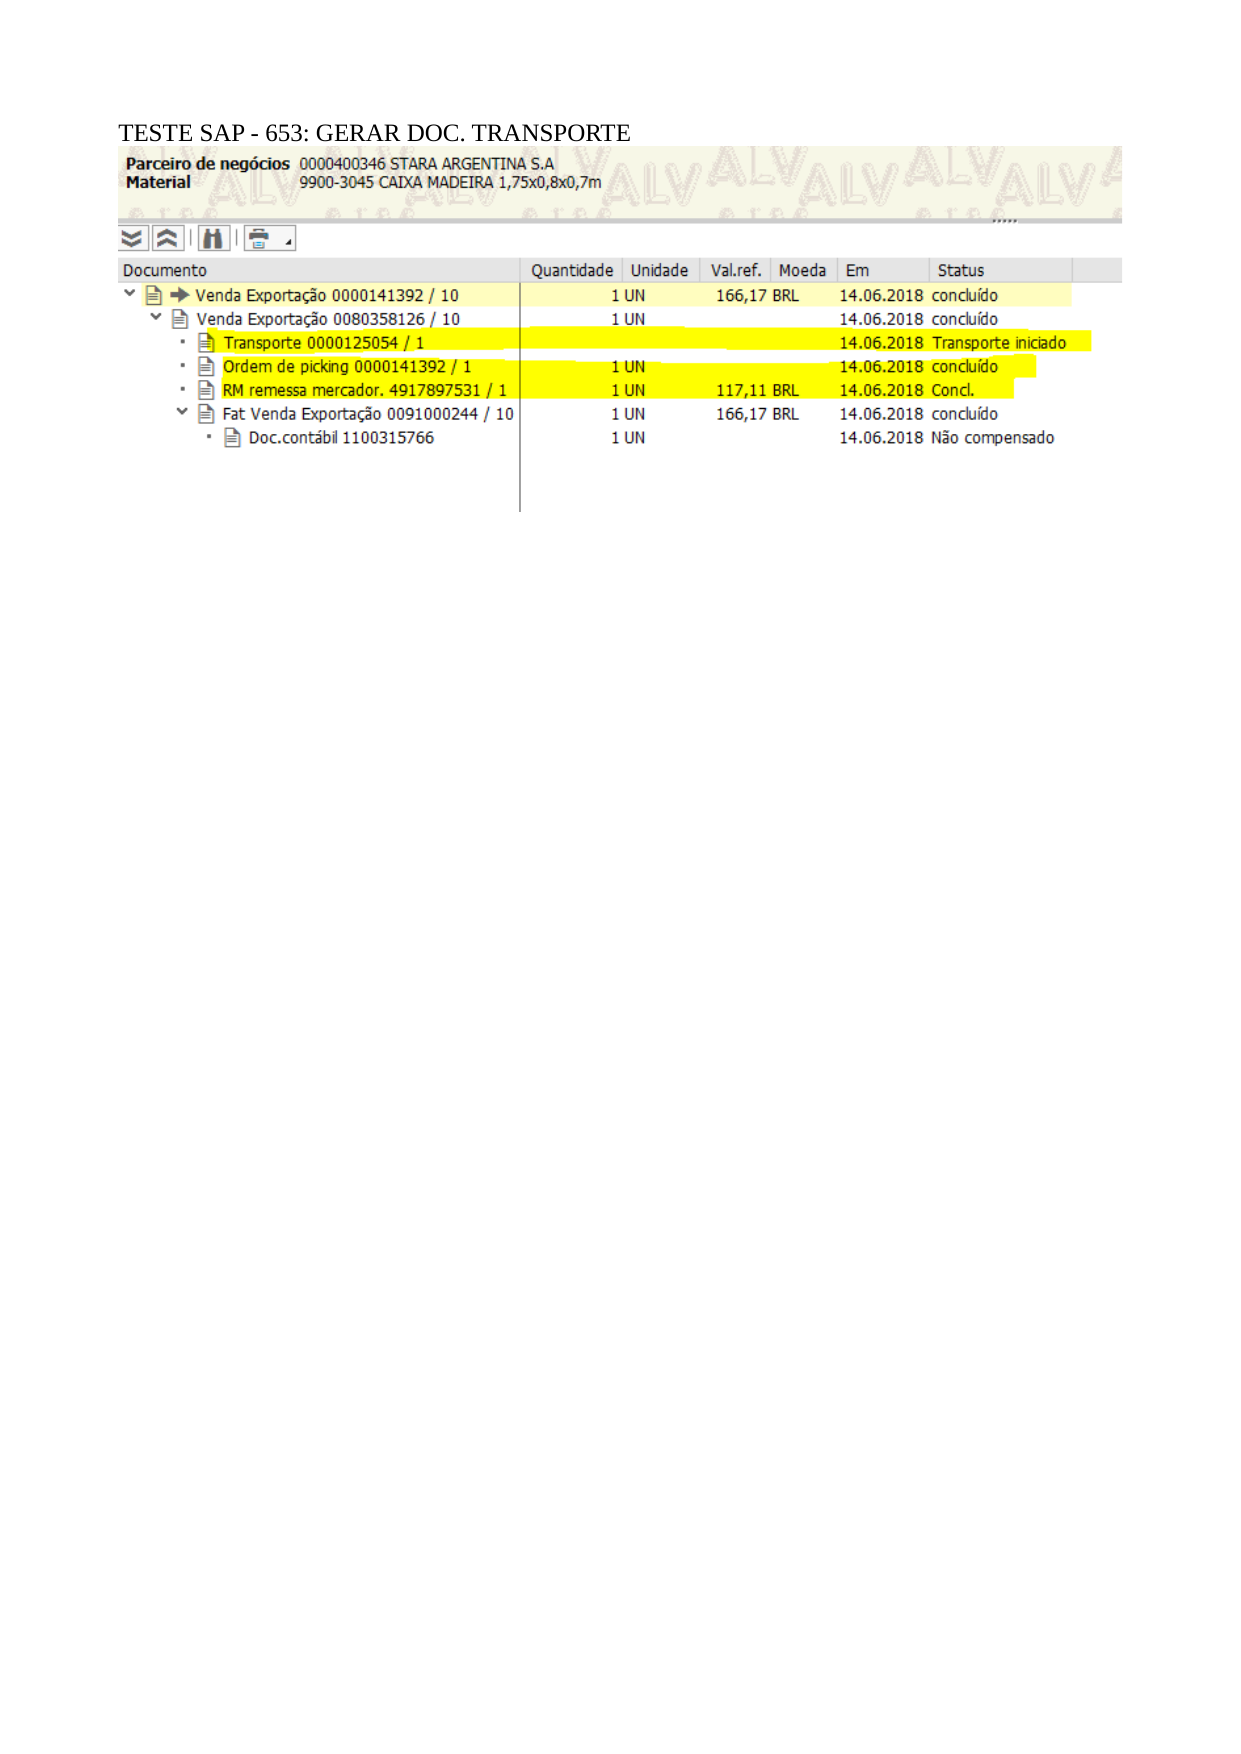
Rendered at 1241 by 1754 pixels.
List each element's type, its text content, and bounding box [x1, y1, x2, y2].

text TESTE SAP - 653: GERAR DOC. TRANSPORTE [118, 118, 1122, 146]
picture [118, 146, 1123, 512]
